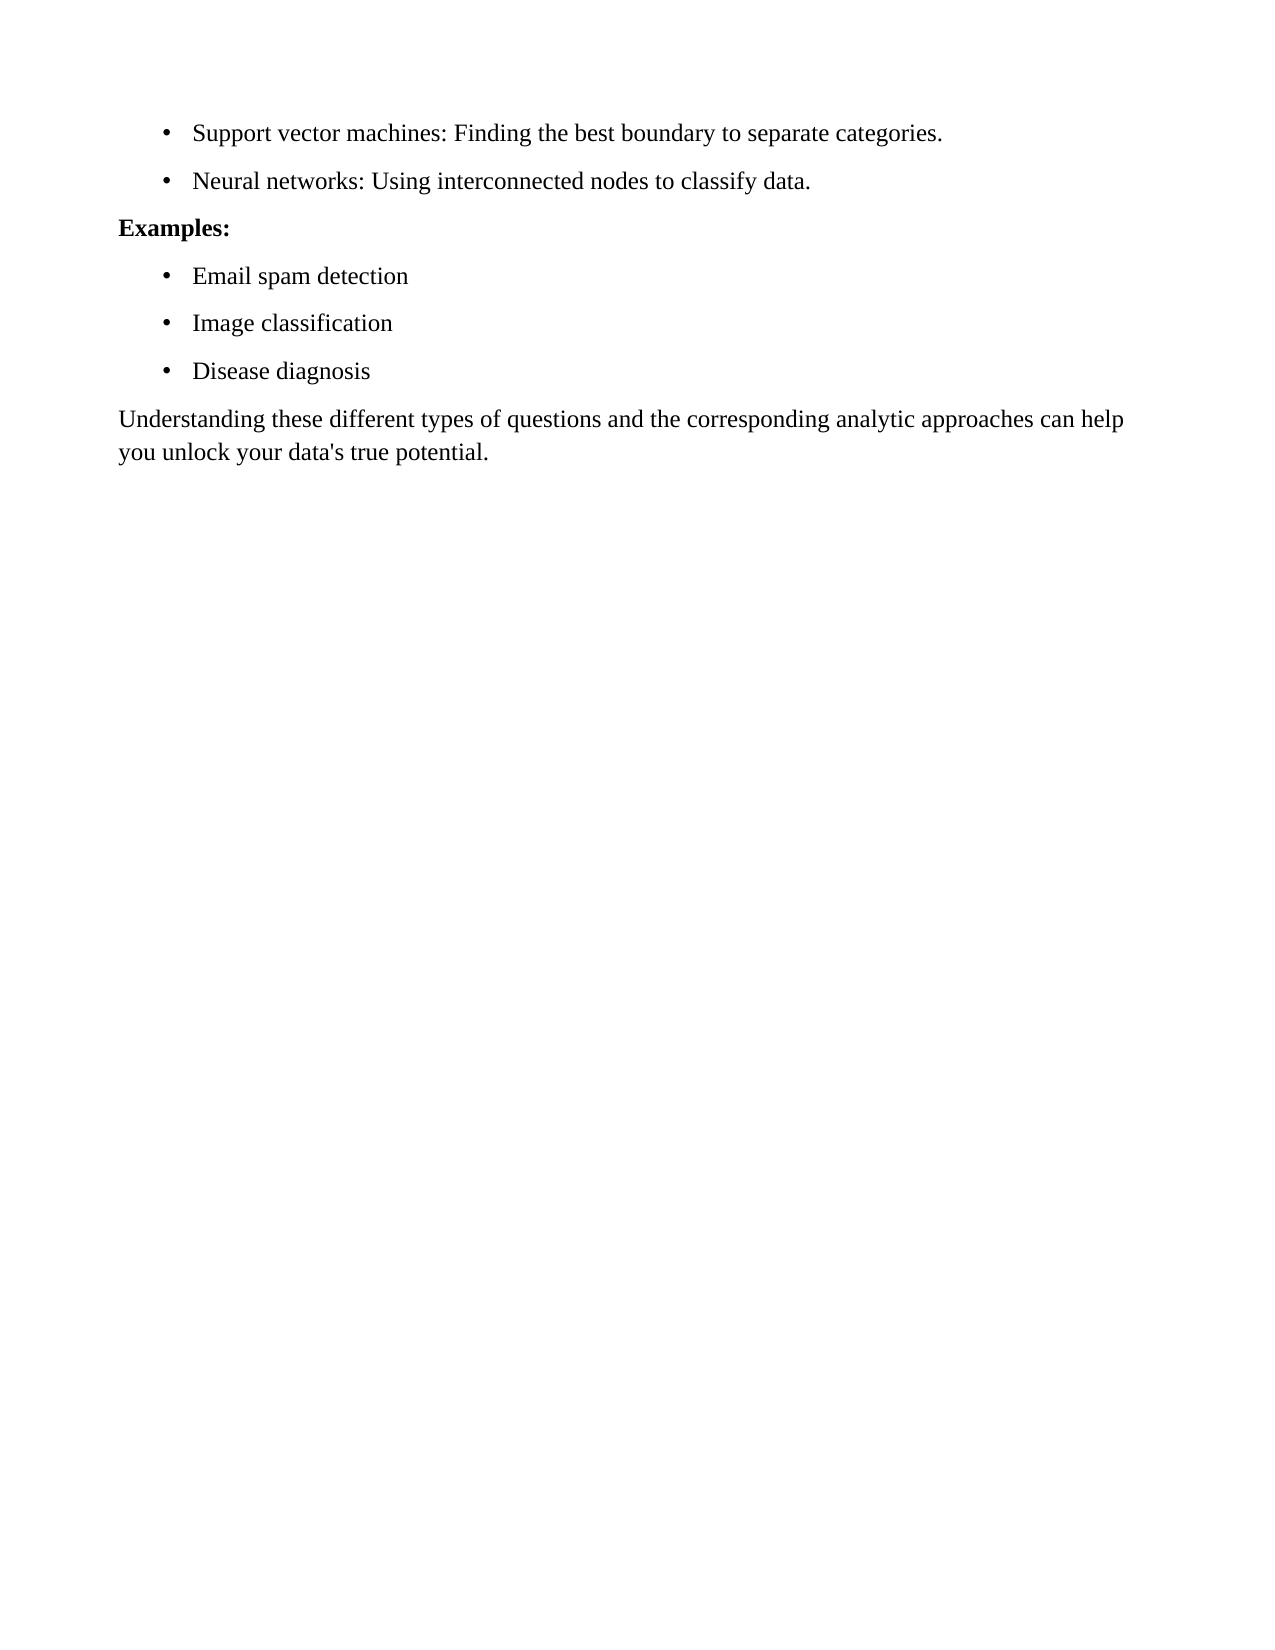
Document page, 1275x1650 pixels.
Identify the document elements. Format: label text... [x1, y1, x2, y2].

text Understanding these different types of questions and the corresponding analytic approaches can help you unlock your data's true potential. [118, 404, 1157, 466]
list Neural networks: Using interconnected nodes to classify data. [162, 166, 1157, 194]
list Email spam detection [162, 261, 1157, 290]
list Support vector machines: Finding the best boundary to separate categories. [162, 118, 1157, 147]
list Disease diagnosis [162, 356, 1157, 385]
list Image classification [162, 308, 1157, 337]
text Examples: [118, 213, 1157, 242]
